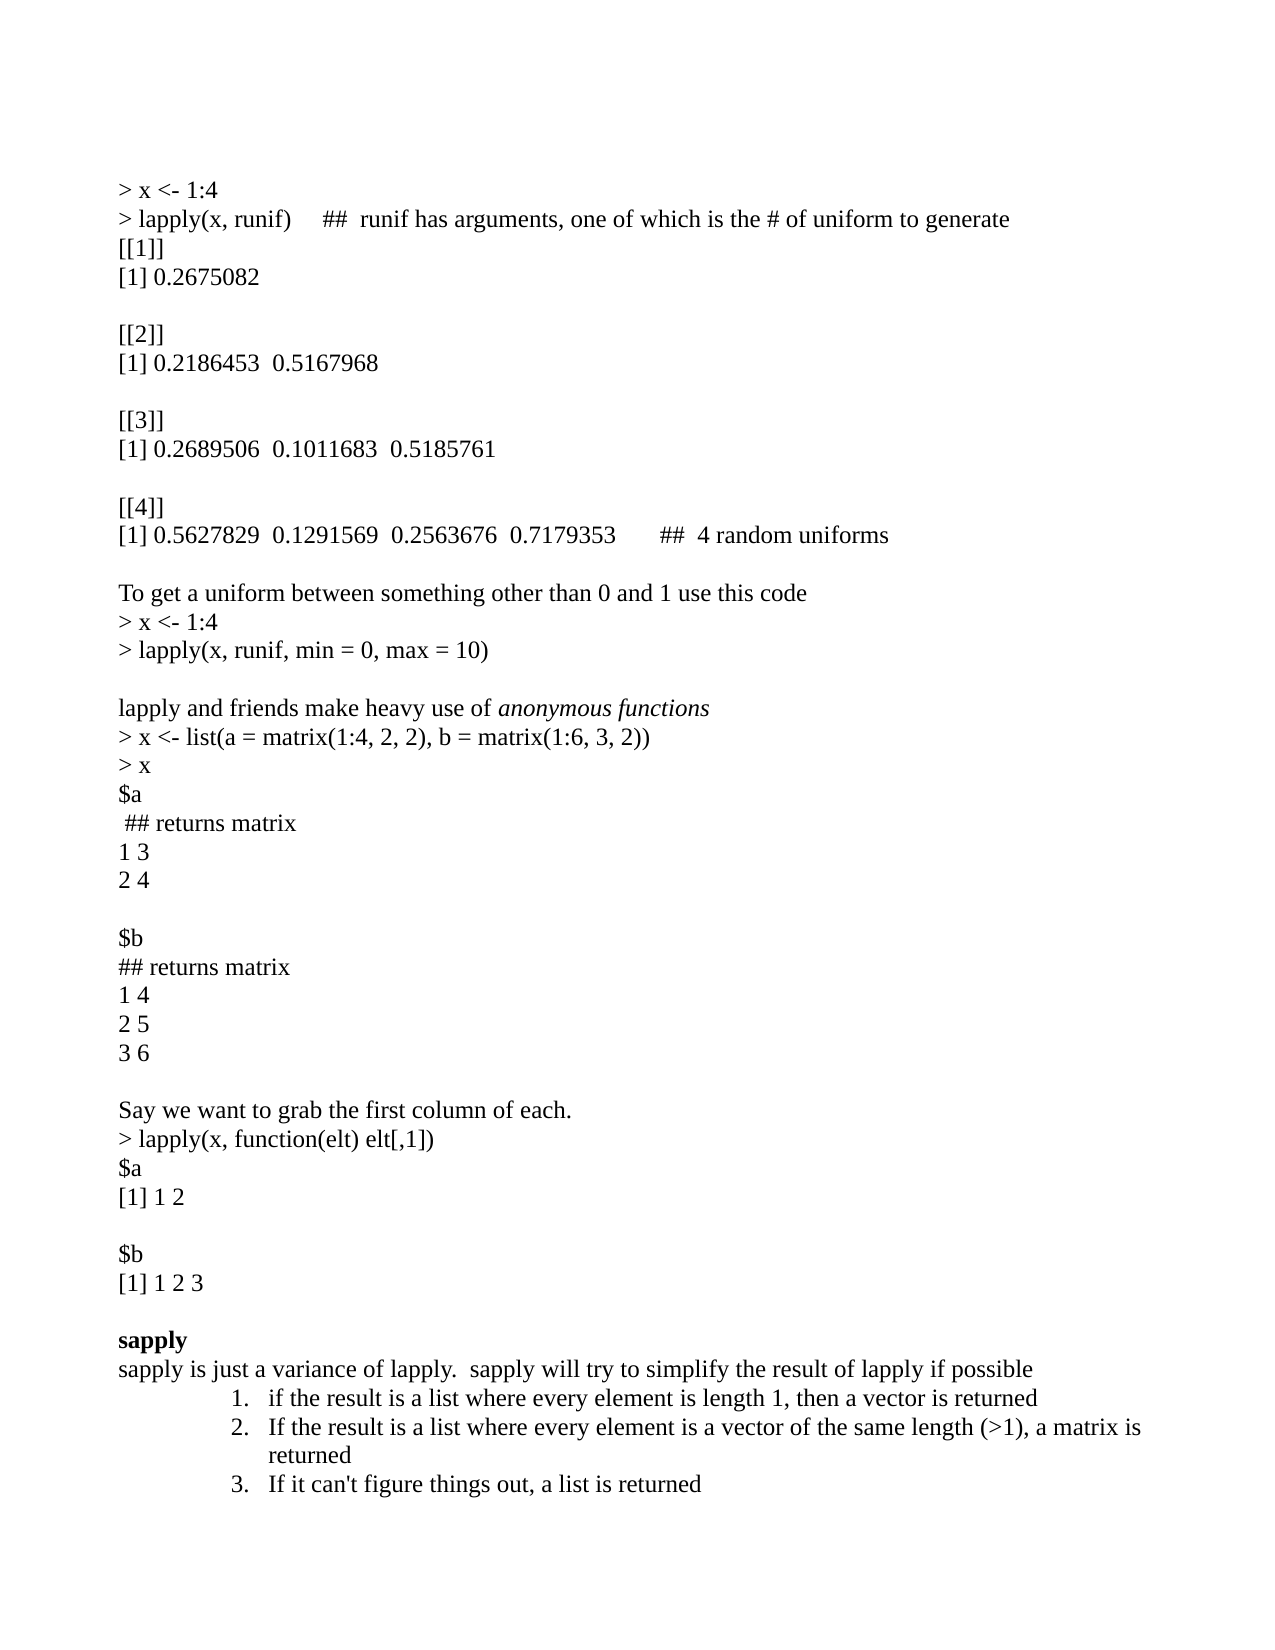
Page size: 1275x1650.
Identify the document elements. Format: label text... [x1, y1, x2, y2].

text ## returns matrix [118, 808, 1157, 837]
text > lapply(x, runif) ## runif has arguments, one of which is the # of uniform to generate [118, 204, 1157, 233]
text > x [118, 751, 1157, 779]
list If the result is a list where every element is a vector of the same length (>1), a matrix is returned [231, 1412, 1157, 1469]
text Say we want to grab the first column of each. [118, 1096, 1157, 1124]
text > lapply(x, runif, min = 0, max = 10) [118, 636, 1157, 664]
text > x <- 1:4 [118, 176, 1157, 204]
text 2 5 [118, 1009, 1157, 1038]
text $b [118, 923, 1157, 952]
text > lapply(x, function(elt) elt[,1]) [118, 1124, 1157, 1153]
text > x <- list(a = matrix(1:4, 2, 2), b = matrix(1:6, 3, 2)) [118, 722, 1157, 751]
text $a [118, 1153, 1157, 1182]
text sapply is just a variance of lapply. sapply will try to simplify the result of lapply if possible [118, 1354, 1157, 1383]
text [[3]] [118, 406, 1157, 434]
text $b [118, 1239, 1157, 1268]
text > x <- 1:4 [118, 607, 1157, 636]
text [1] 0.2689506 0.1011683 0.5185761 [118, 434, 1157, 463]
text [1] 0.2675082 [118, 262, 1157, 291]
text [[1]] [118, 233, 1157, 262]
text ## returns matrix [118, 952, 1157, 981]
text 2 4 [118, 866, 1157, 894]
text 3 6 [118, 1038, 1157, 1067]
text sapply [118, 1326, 1157, 1354]
text lapply and friends make heavy use of anonymous functions [118, 693, 1157, 722]
text 1 3 [118, 837, 1157, 866]
text To get a uniform between something other than 0 and 1 use this code [118, 578, 1157, 607]
text $a [118, 779, 1157, 808]
list If it can't figure things out, a list is returned [231, 1469, 1157, 1498]
text [1] 0.5627829 0.1291569 0.2563676 0.7179353 ## 4 random uniforms [118, 521, 1157, 549]
text [1] 1 2 3 [118, 1268, 1157, 1297]
text [1] 1 2 [118, 1182, 1157, 1211]
text [1] 0.2186453 0.5167968 [118, 348, 1157, 377]
text 1 4 [118, 981, 1157, 1009]
list if the result is a list where every element is length 1, then a vector is returned [231, 1383, 1157, 1412]
text [[4]] [118, 492, 1157, 521]
text [[2]] [118, 319, 1157, 348]
